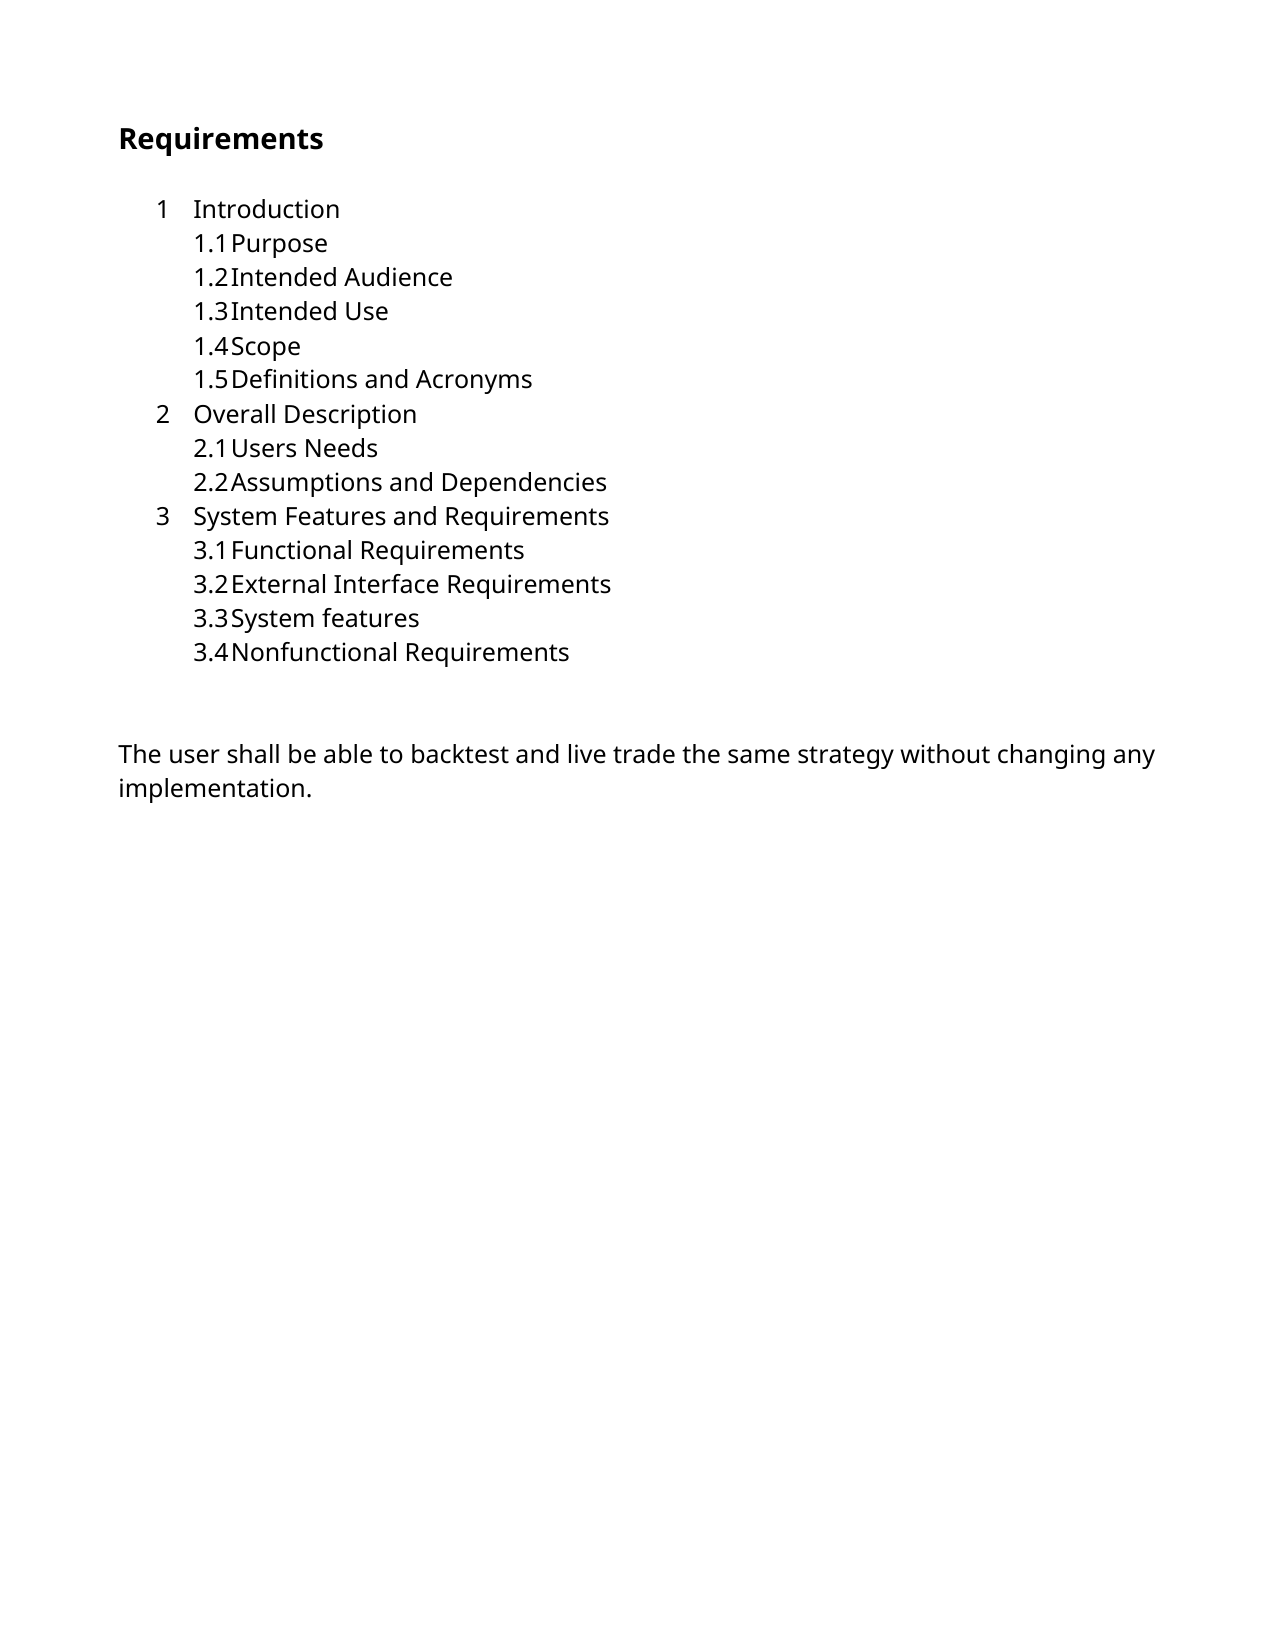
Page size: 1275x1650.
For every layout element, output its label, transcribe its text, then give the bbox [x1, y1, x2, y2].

list Users Needs [193, 430, 1157, 464]
list Intended Use [193, 294, 1157, 328]
list Assumptions and Dependencies [193, 464, 1157, 498]
text Requirements [118, 118, 1157, 158]
list Intended Audience [193, 260, 1157, 294]
list External Interface Requirements [193, 567, 1157, 601]
list Purpose [193, 226, 1157, 260]
list Functional Requirements [193, 532, 1157, 567]
list Nonfunctional Requirements [193, 635, 1157, 669]
list Introduction [156, 192, 1157, 226]
text The user shall be able to backtest and live trade the same strategy without changing any implementation. [118, 737, 1157, 805]
list System Features and Requirements [156, 498, 1157, 532]
list System features [193, 601, 1157, 635]
list Scope [193, 328, 1157, 362]
list Definitions and Acronyms [193, 362, 1157, 396]
list Overall Description [156, 396, 1157, 430]
